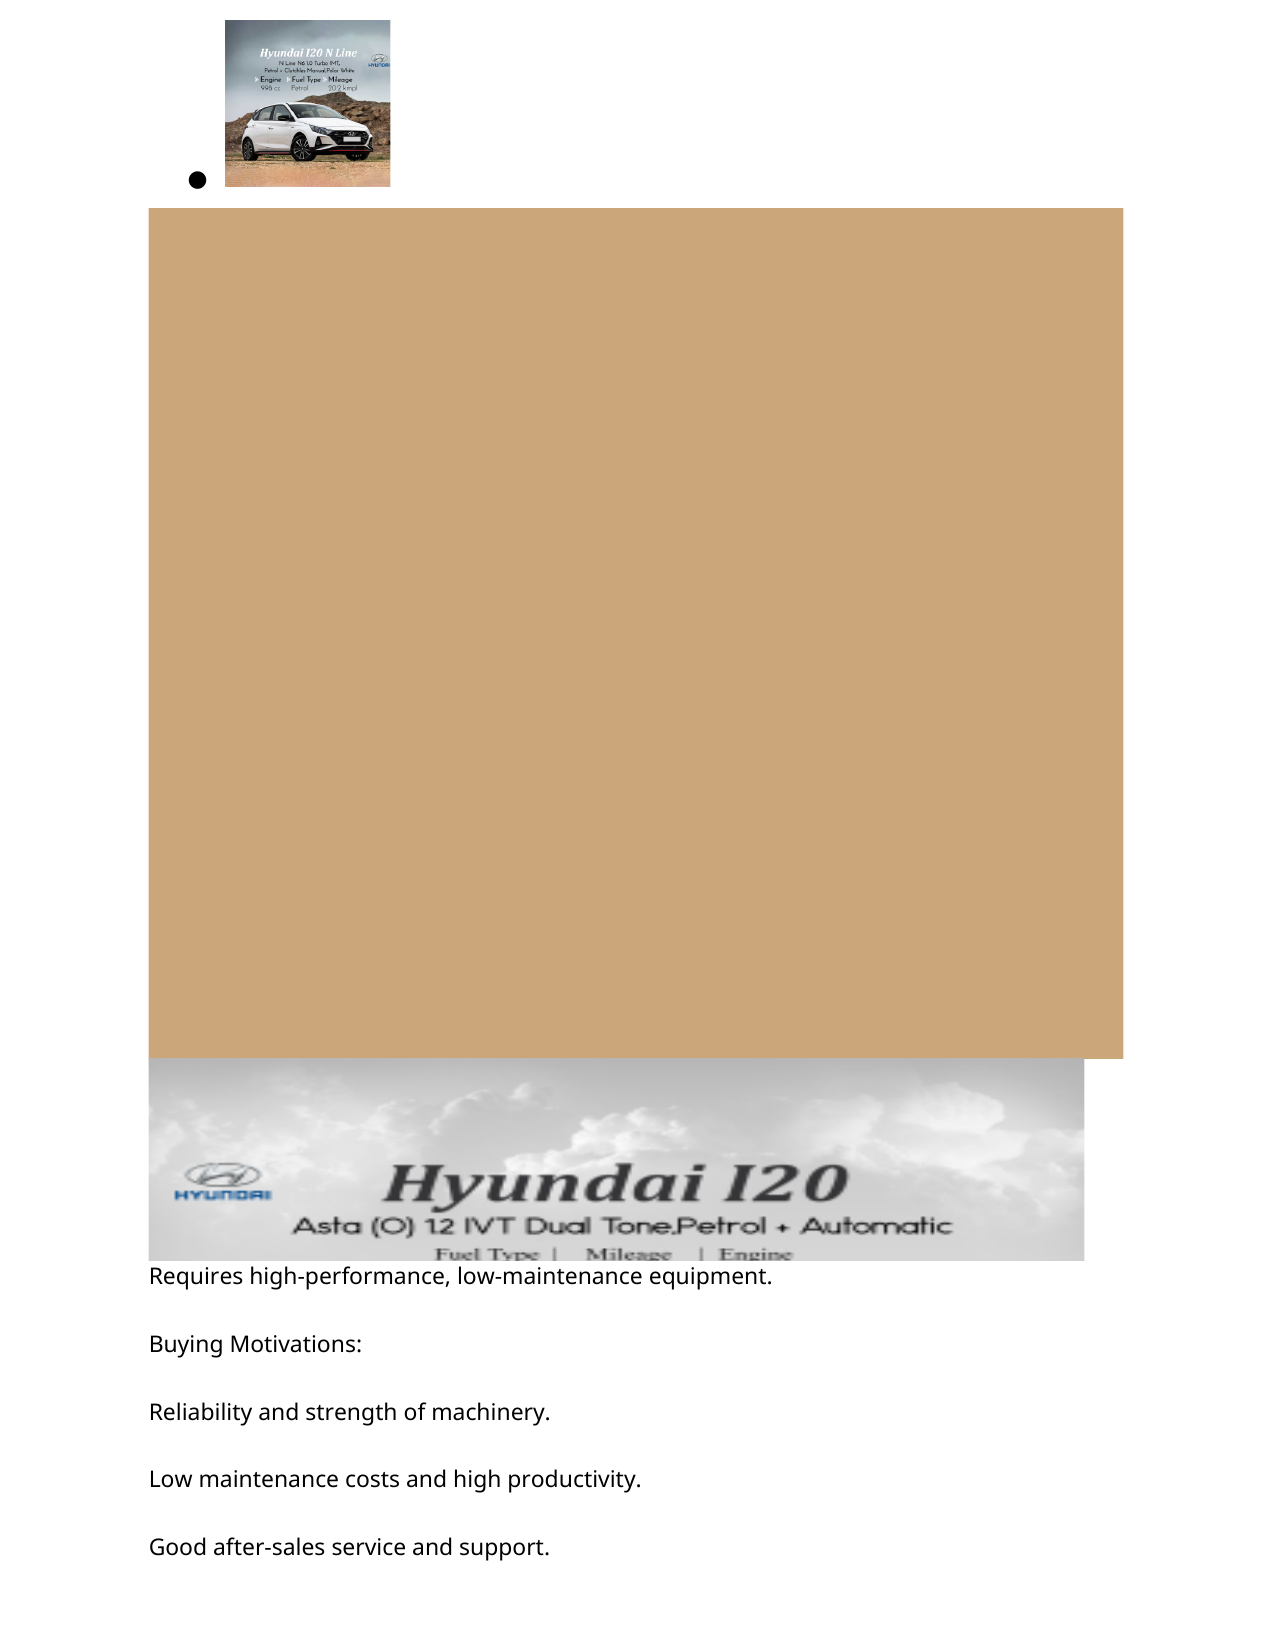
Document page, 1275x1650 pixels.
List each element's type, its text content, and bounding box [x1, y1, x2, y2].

text Requires high-performance, low-maintenance equipment. [148, 1260, 1125, 1291]
text Low maintenance costs and high productivity. [148, 1463, 1125, 1494]
text Reliability and strength of machinery. [148, 1395, 1125, 1427]
picture [225, 20, 391, 187]
text Good after-sales service and support. [148, 1531, 1125, 1562]
picture [148, 208, 1124, 1261]
text Buying Motivations: [148, 1328, 1125, 1359]
